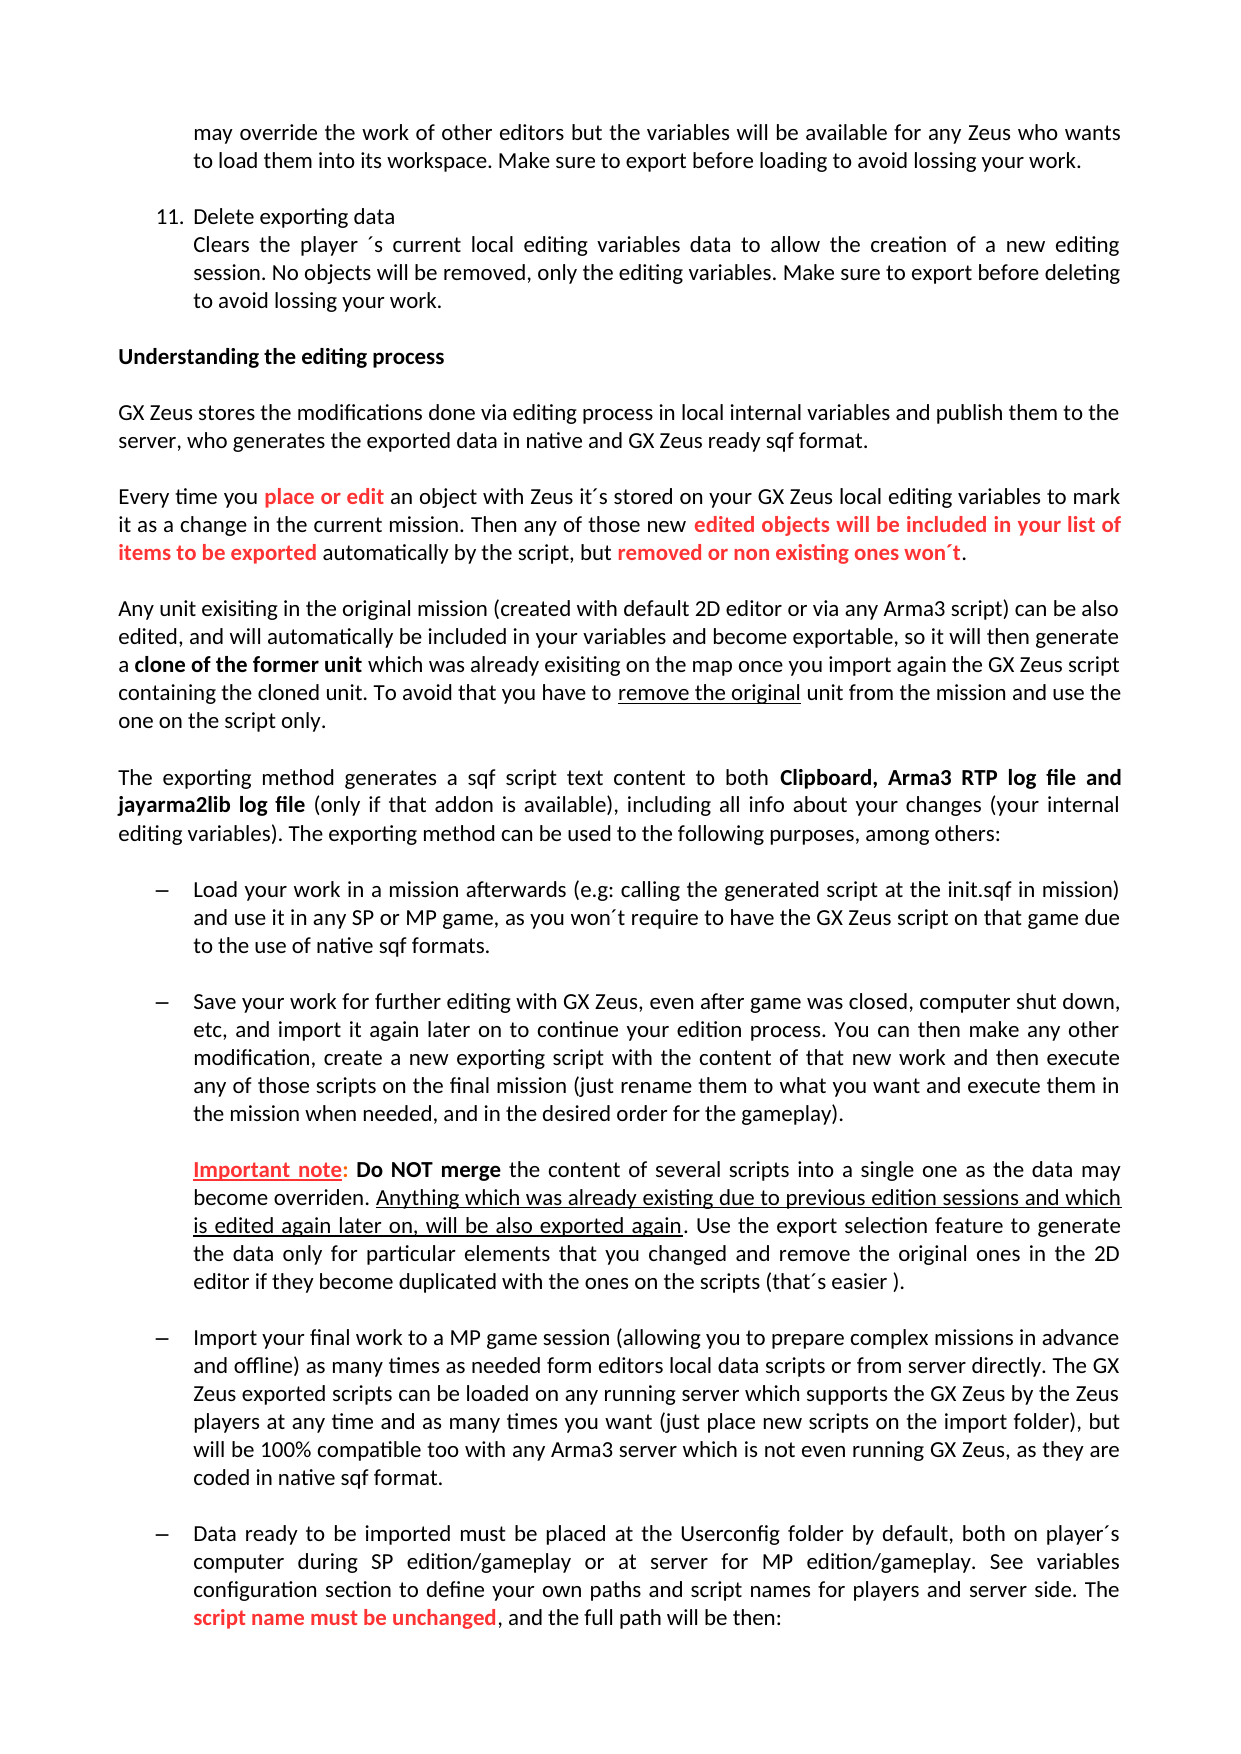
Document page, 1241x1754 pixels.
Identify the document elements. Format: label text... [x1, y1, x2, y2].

text Any unit exisiting in the original mission (created with default 2D editor or via any Arma3 script) can be also edited, and will automatically be included in your variables and become exportable, so it will then generate a clone of the former unit which was already exisiting on the map once you import again the GX Zeus script containing the cloned unit. To avoid that you have to remove the original unit from the mission and use the one on the script only. [118, 594, 1122, 734]
list Import your final work to a MP game session (allowing you to prepare complex missions in advance and offline) as many times as needed form editors local data scripts or from server directly. The GX Zeus exported scripts can be loaded on any running server which supports the GX Zeus by the Zeus players at any time and as many times you want (just place new scripts on the import folder), but will be 100% compatible too with any Arma3 server which is not even running GX Zeus, as they are coded in native sqf format. [156, 1323, 1122, 1491]
text The exporting method generates a sqf script text content to both Clipboard, Arma3 RTP log file and jayarma2lib log file (only if that addon is available), including all info about your changes (your internal editing variables). The exporting method can be used to the following purposes, among others: [118, 763, 1122, 847]
list Load your work in a mission afterwards (e.g: calling the generated script at the init.sqf in mission) and use it in any SP or MP game, as you won´t require to have the GX Zeus script on that game due to the use of native sqf formats. [156, 875, 1122, 959]
list Delete exporting data [156, 202, 1122, 230]
text Understanding the editing process [118, 342, 1122, 370]
text Every time you place or edit an object with Zeus it´s stored on your GX Zeus local editing variables to mark it as a change in the current mission. Then any of those new edited objects will be included in your list of items to be exported automatically by the script, but removed or non existing ones won´t. [118, 482, 1122, 566]
list Save your work for further editing with GX Zeus, even after game was closed, computer shut down, etc, and import it again later on to continue your edition process. You can then make any other modification, create a new exporting script with the content of that new work and then execute any of those scripts on the final mission (just rename them to what you want and execute them in the mission when needed, and in the desired order for the gameplay). [156, 987, 1122, 1127]
list Clears the player ´s current local editing variables data to allow the creation of a new editing session. No objects will be removed, only the editing variables. Make sure to export before deleting to avoid lossing your work. [156, 230, 1122, 314]
list Data ready to be imported must be placed at the Userconfig folder by default, both on player´s computer during SP edition/gameplay or at server for MP edition/gameplay. See variables configuration section to define your own paths and script names for players and server side. The script name must be unchanged, and the full path will be then: [156, 1519, 1122, 1631]
list Important note: Do NOT merge the content of several scripts into a single one as the data may become overriden. Anything which was already existing due to previous edition sessions and which is edited again later on, will be also exported again. Use the export selection feature to generate the data only for particular elements that you changed and remove the original ones in the 2D editor if they become duplicated with the ones on the scripts (that´s easier ). [156, 1155, 1122, 1295]
text GX Zeus stores the modifications done via editing process in local internal variables and publish them to the server, who generates the exported data in native and GX Zeus ready sqf format. [118, 398, 1122, 454]
list may override the work of other editors but the variables will be available for any Zeus who wants to load them into its workspace. Make sure to export before loading to avoid lossing your work. [156, 118, 1122, 174]
